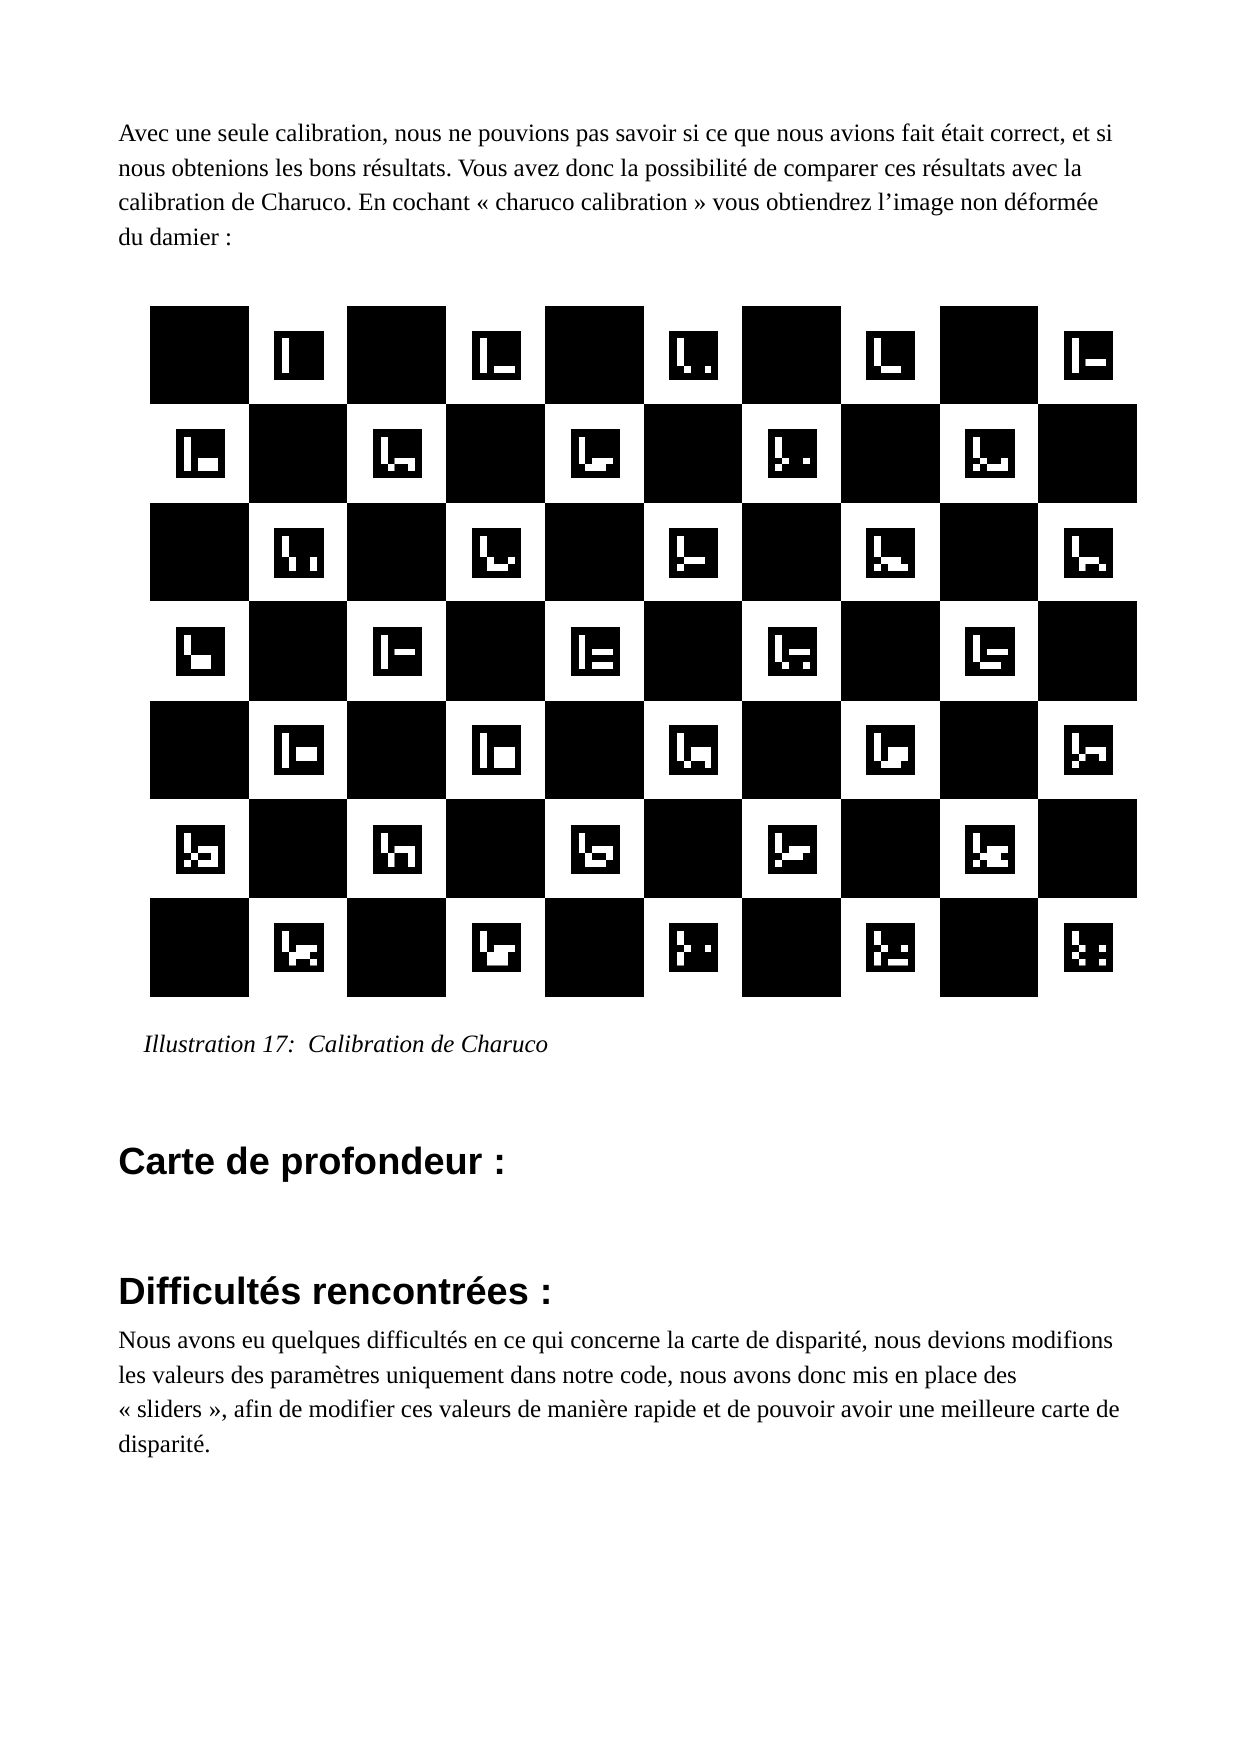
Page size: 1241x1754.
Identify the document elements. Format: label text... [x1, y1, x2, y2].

text Nous avons eu quelques difficultés en ce qui concerne la carte de disparité, nous devions modifions les valeurs des paramètres uniquement dans notre code, nous avons donc mis en place des « sliders », afin de modifier ces valeurs de manière rapide et de pouvoir avoir une meilleure carte de disparité. [118, 1325, 1122, 1457]
text Avec une seule calibration, nous ne pouvions pas savoir si ce que nous avions fait était correct, et si nous obtenions les bons résultats. Vous avez donc la possibilité de comparer ces résultats avec la calibration de Charuco. En cochant « charuco calibration » vous obtiendrez l’image non déformée du damier : [118, 118, 1122, 250]
text Illustration 17: Calibration de Charuco [143, 1029, 1147, 1058]
subtitle Carte de profondeur : [118, 1139, 1122, 1182]
picture [143, 273, 1148, 1029]
text [143, 261, 1147, 273]
subtitle Difficultés rencontrées : [118, 1269, 1122, 1313]
